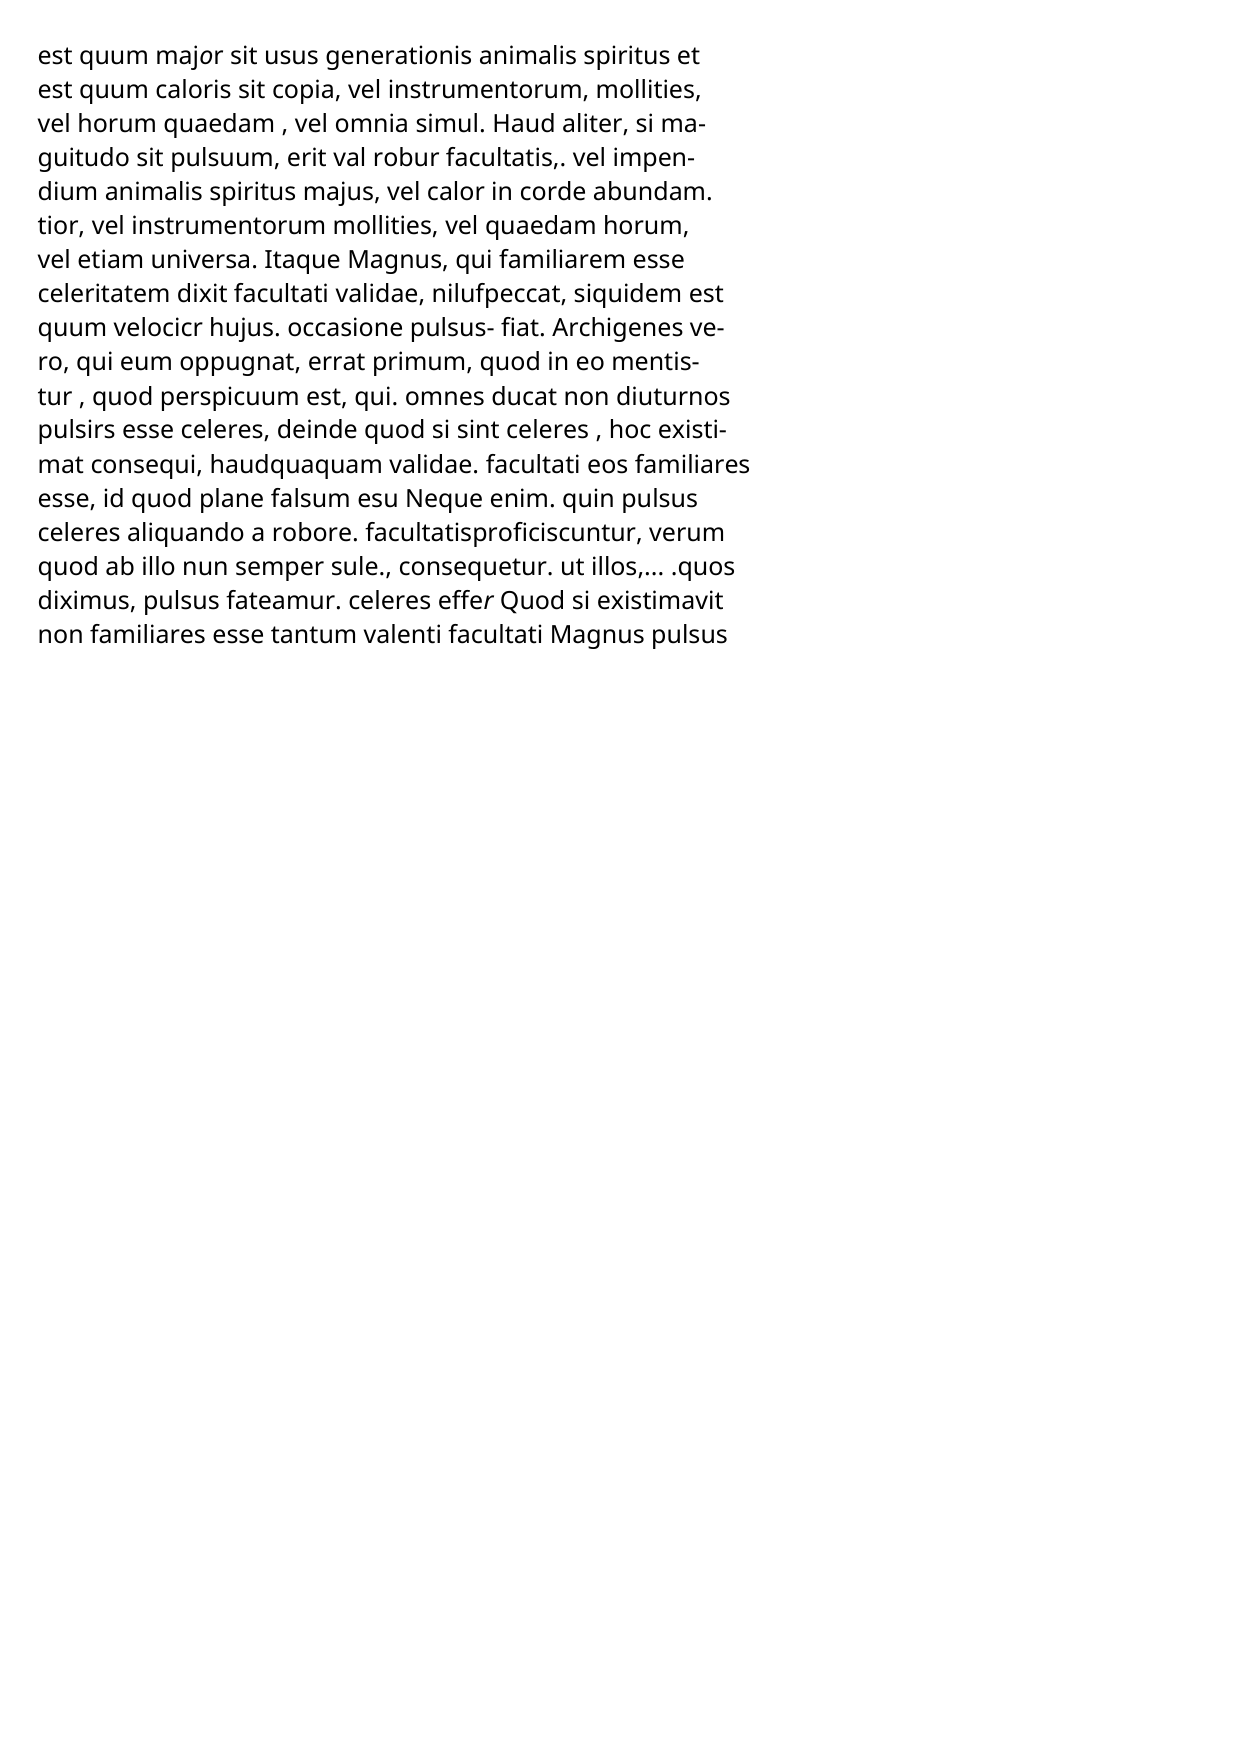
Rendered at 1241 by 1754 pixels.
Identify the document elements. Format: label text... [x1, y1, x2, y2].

text est quum major sit usus generationis animalis spiritus et est quum caloris sit copia, vel instrumentorum, mollities, vel horum quaedam , vel omnia simul. Haud aliter, si ma- guitudo sit pulsuum, erit val robur facultatis,. vel impen- dium animalis spiritus majus, vel calor in corde abundam. tior, vel instrumentorum mollities, vel quaedam horum, vel etiam universa. Itaque Magnus, qui familiarem esse celeritatem dixit facultati validae, nilufpeccat, siquidem est quum velocicr hujus. occasione pulsus- fiat. Archigenes ve- ro, qui eum oppugnat, errat primum, quod in eo mentis- tur , quod perspicuum est, qui. omnes ducat non diuturnos pulsirs esse celeres, deinde quod si sint celeres , hoc existi- mat consequi, haudquaquam validae. facultati eos familiares esse, id quod plane falsum esu Neque enim. quin pulsus celeres aliquando a robore. facultatisproficiscuntur, verum quod ab illo nun semper sule., consequetur. ut illos,... .quos diximus, pulsus fateamur. celeres effer Quod si existimavit non familiares esse tantum valenti facultati Magnus pulsus [37, 37, 1203, 651]
